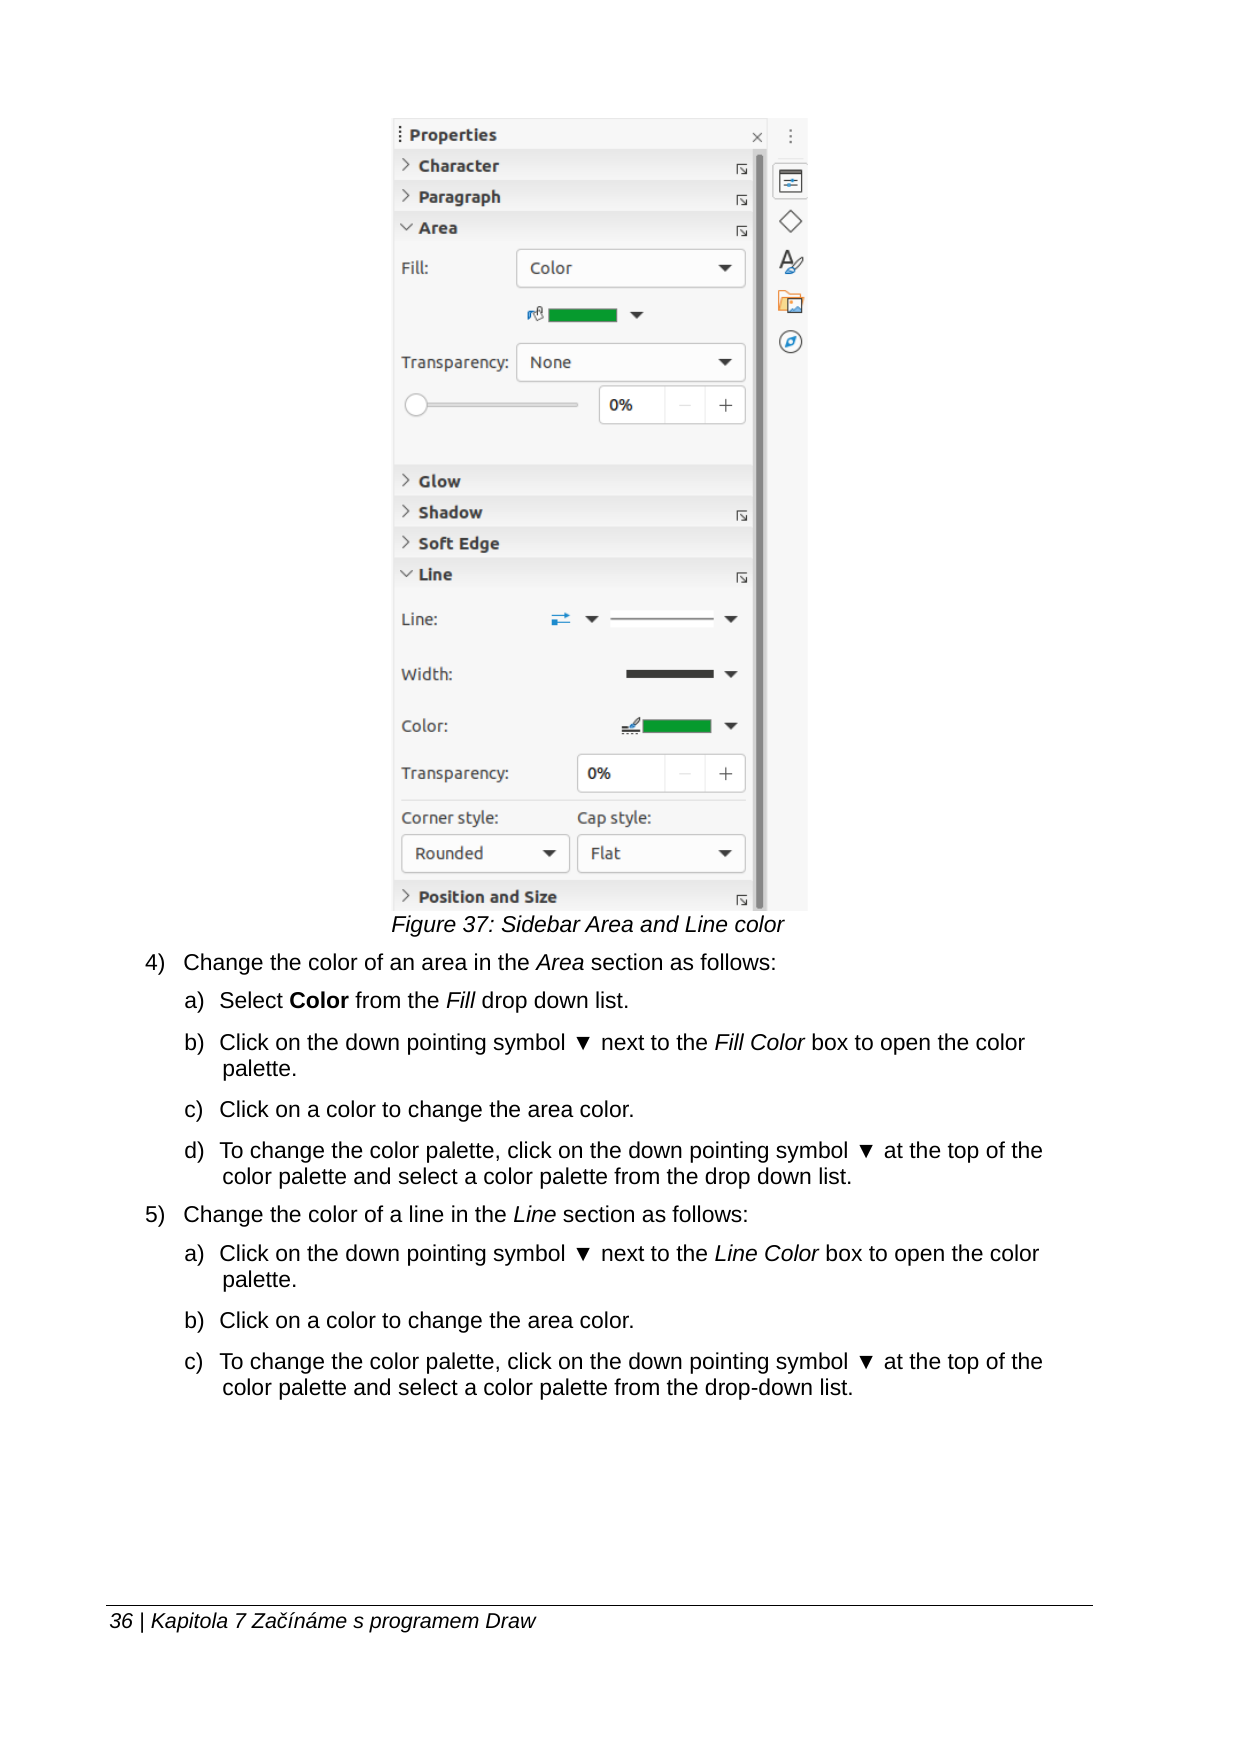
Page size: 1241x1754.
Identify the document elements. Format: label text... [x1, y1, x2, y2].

list Click on the down pointing symbol ▼ next to the Line Color box to open the color palette. [181, 1237, 1093, 1295]
list Change the color of a line in the Line section as follows: [165, 1201, 1093, 1228]
list Click on a color to change the area color. [181, 1304, 1093, 1336]
list Select Color from the Fill drop down list. [181, 984, 1093, 1017]
text Figure 37: Sidebar Area and Line color [391, 911, 808, 937]
list Click on a color to change the area color. [181, 1093, 1093, 1125]
list Click on the down pointing symbol ▼ next to the Fill Color box to open the color palette. [181, 1026, 1093, 1084]
picture [391, 118, 808, 911]
list Change the color of an area in the Area section as follows: [165, 949, 1093, 976]
list To change the color palette, click on the down pointing symbol ▼ at the top of the color palette and select a color palette from the drop-down list. [181, 1345, 1093, 1404]
list To change the color palette, click on the down pointing symbol ▼ at the top of the color palette and select a color palette from the drop down list. [181, 1134, 1093, 1193]
